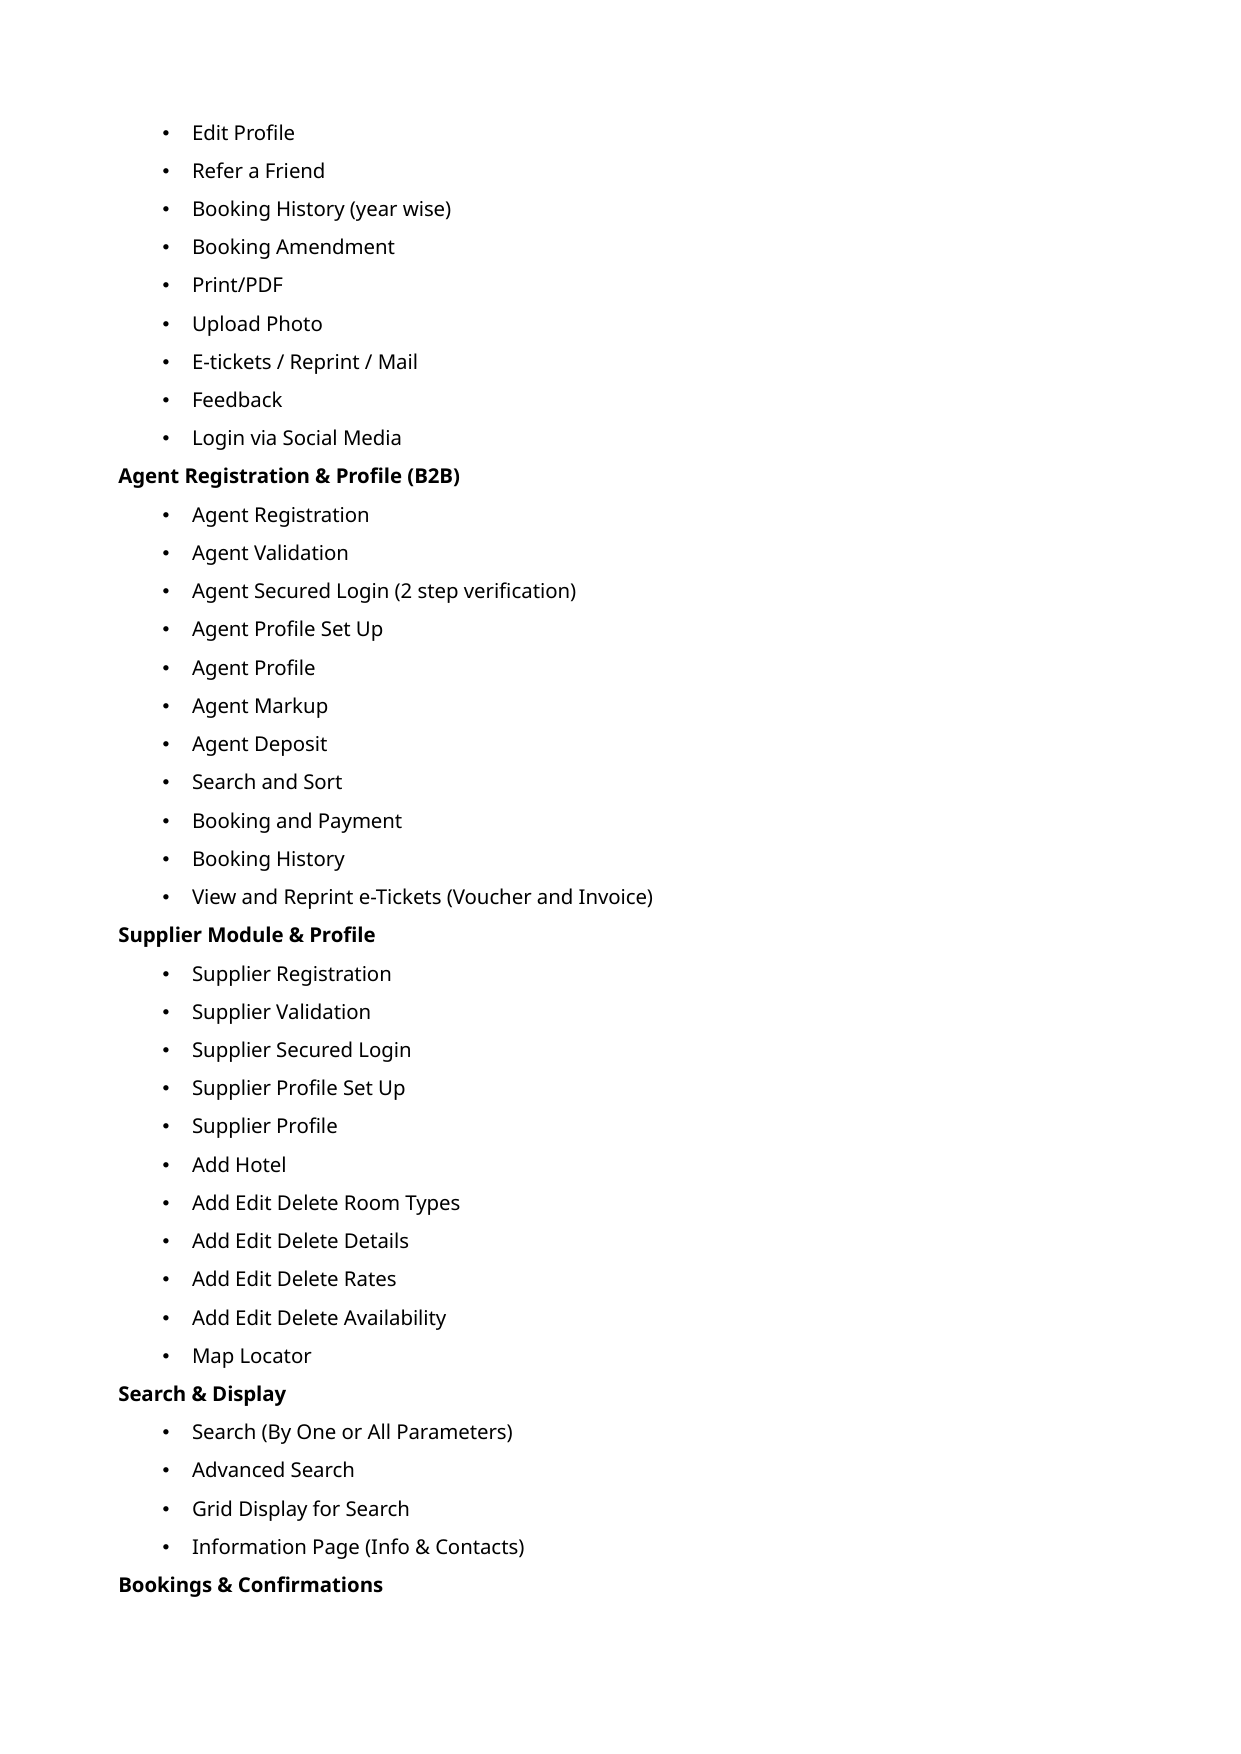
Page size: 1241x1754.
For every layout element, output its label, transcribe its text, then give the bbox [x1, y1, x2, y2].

list Search (By One or All Parameters) [162, 1418, 1122, 1446]
list Add Edit Delete Details [162, 1227, 1122, 1254]
list Agent Deposit [162, 730, 1122, 757]
list Print/PDF [162, 271, 1122, 299]
list Supplier Profile [162, 1112, 1122, 1140]
list Agent Profile Set Up [162, 615, 1122, 643]
list Booking History [162, 844, 1122, 872]
list Agent Validation [162, 539, 1122, 566]
list Add Edit Delete Availability [162, 1303, 1122, 1331]
list Supplier Secured Login [162, 1036, 1122, 1063]
list E-tickets / Reprint / Mail [162, 347, 1122, 375]
list Supplier Validation [162, 997, 1122, 1025]
text Bookings & Confirmations [118, 1571, 1122, 1598]
list Agent Secured Login (2 step verification) [162, 577, 1122, 604]
list Booking and Payment [162, 806, 1122, 834]
list Add Edit Delete Room Types [162, 1188, 1122, 1216]
list Edit Profile [162, 118, 1122, 146]
list Agent Registration [162, 500, 1122, 528]
text Agent Registration & Profile (B2B) [118, 462, 1122, 490]
list Agent Profile [162, 653, 1122, 681]
list Feedback [162, 386, 1122, 413]
list Upload Photo [162, 309, 1122, 337]
list Search and Sort [162, 768, 1122, 796]
list Supplier Registration [162, 959, 1122, 987]
list Grid Display for Search [162, 1494, 1122, 1522]
list Advanced Search [162, 1456, 1122, 1484]
text Search & Display [118, 1380, 1122, 1407]
list Login via Social Media [162, 424, 1122, 452]
list Booking Amendment [162, 233, 1122, 261]
list Agent Markup [162, 692, 1122, 719]
list Information Page (Info & Contacts) [162, 1533, 1122, 1560]
list Map Locator [162, 1341, 1122, 1369]
list Add Edit Delete Rates [162, 1265, 1122, 1293]
list Booking History (year wise) [162, 194, 1122, 222]
list Supplier Profile Set Up [162, 1074, 1122, 1102]
list Refer a Friend [162, 156, 1122, 184]
text Supplier Module & Profile [118, 921, 1122, 949]
list View and Reprint e-Tickets (Voucher and Invoice) [162, 883, 1122, 910]
list Add Hotel [162, 1150, 1122, 1178]
